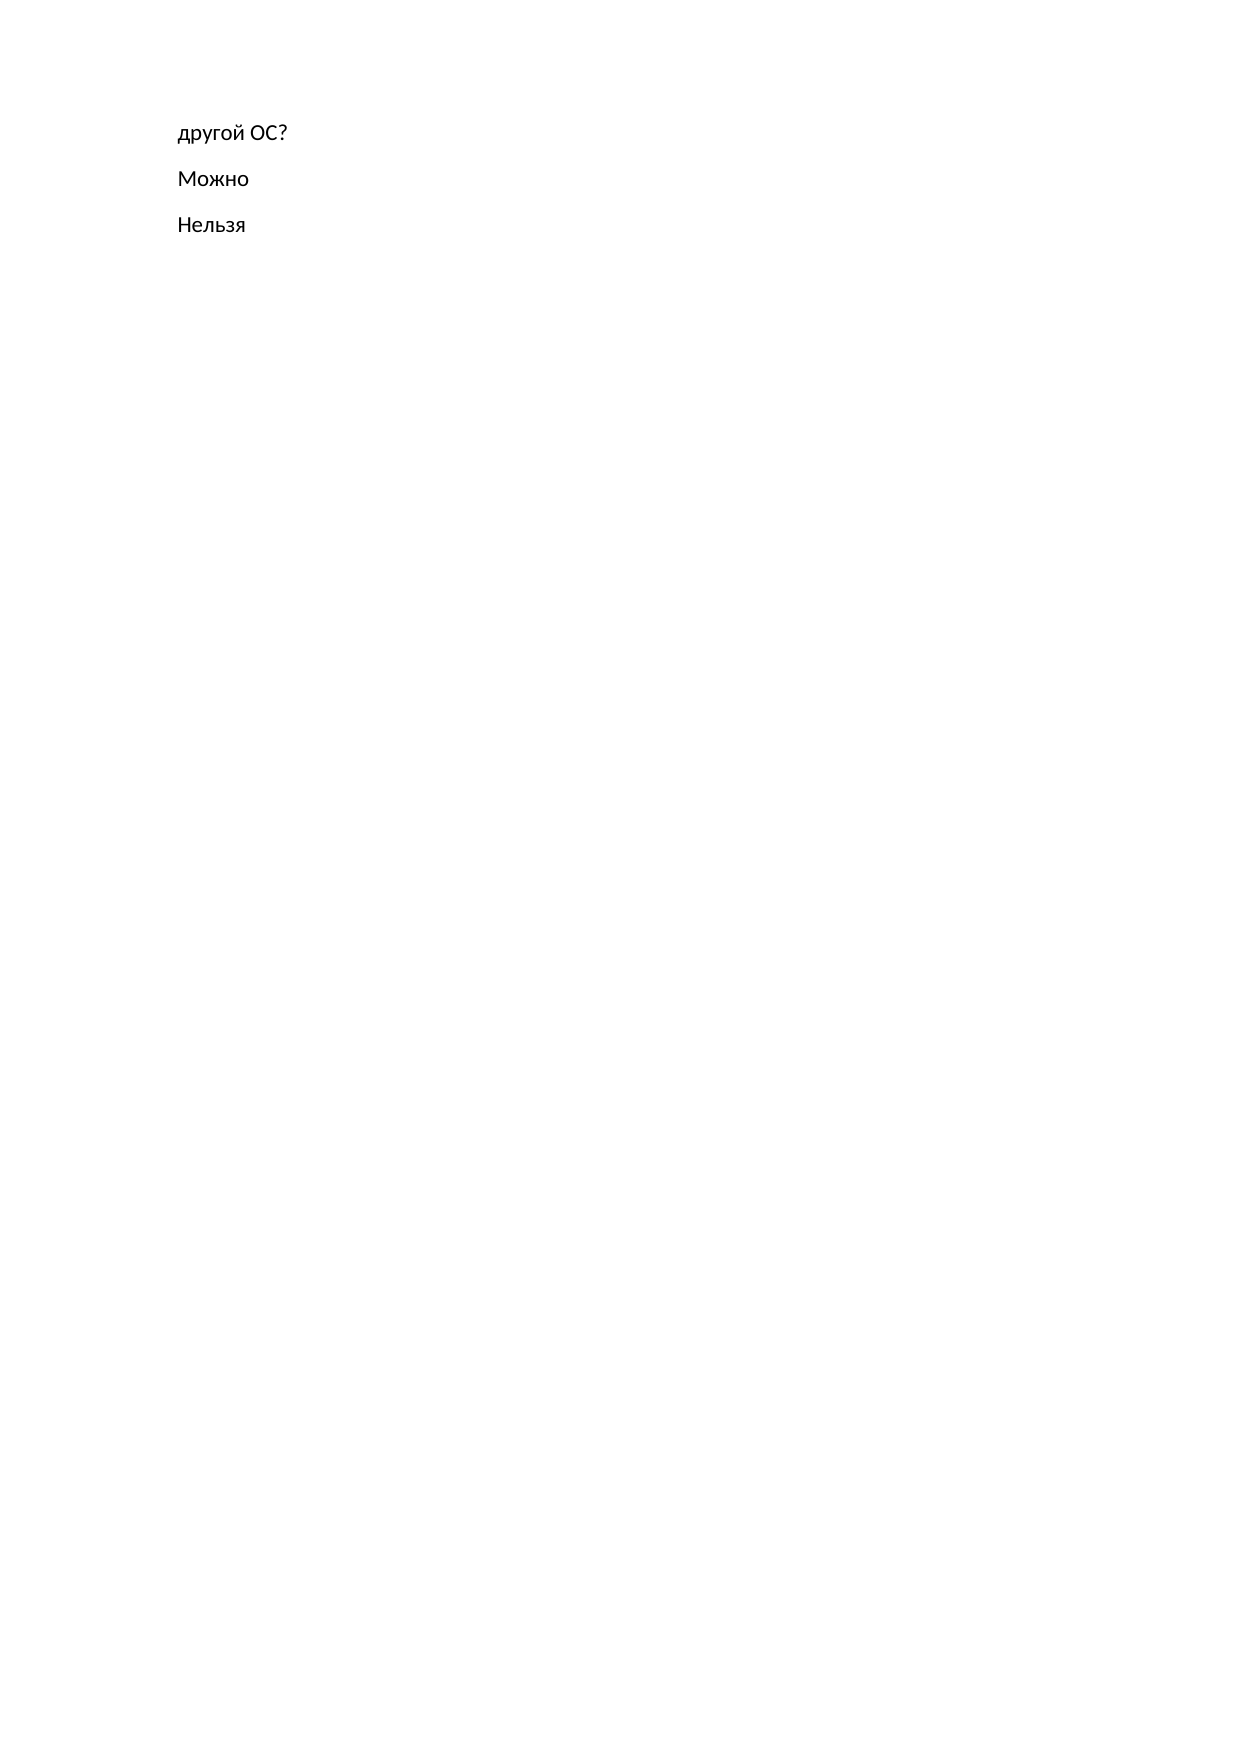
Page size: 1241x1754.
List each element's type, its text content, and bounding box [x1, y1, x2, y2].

text Нельзя [177, 210, 1152, 238]
text Можно [177, 164, 1152, 192]
text другой ОС? [177, 118, 1152, 146]
